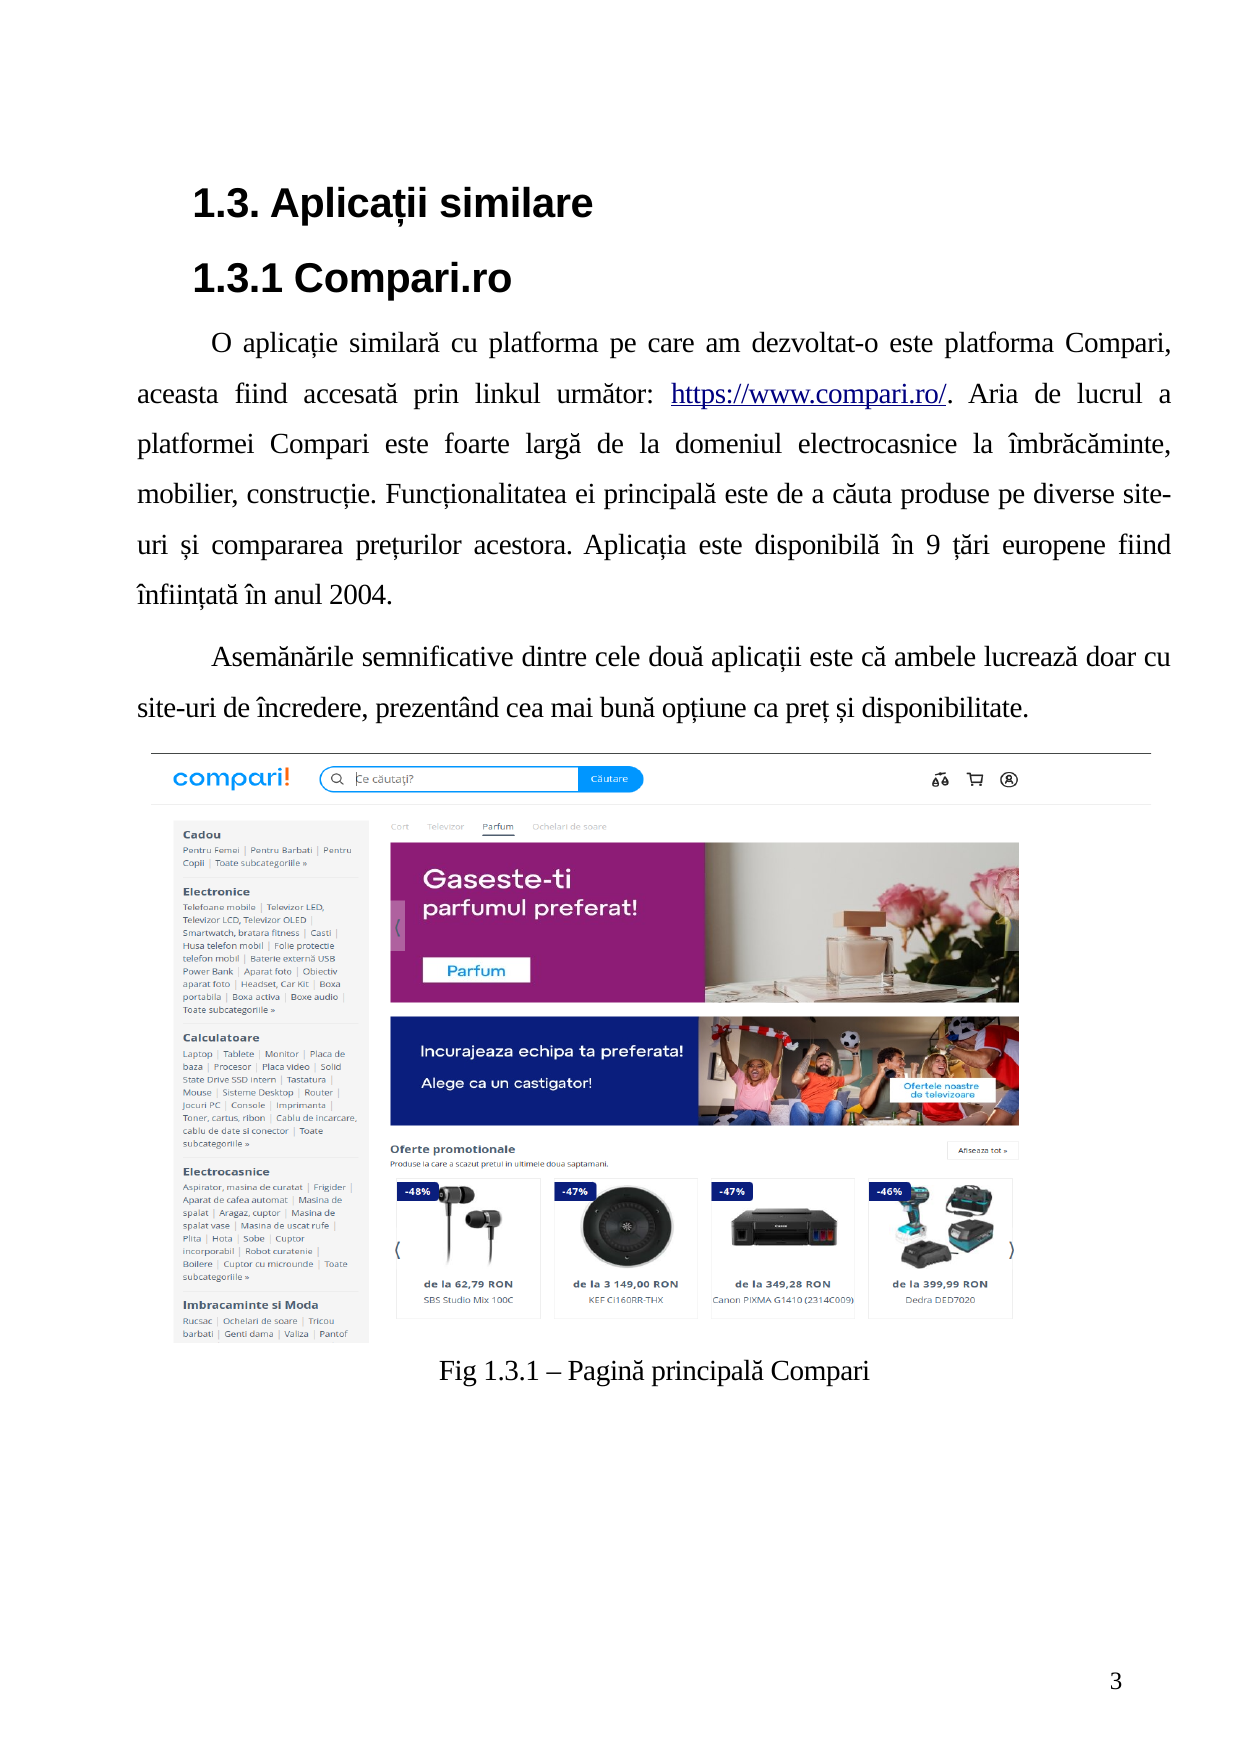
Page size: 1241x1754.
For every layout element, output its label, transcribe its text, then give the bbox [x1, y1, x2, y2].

picture [151, 753, 1152, 1343]
text Asemănările semnificative dintre cele două aplicații este că ambele lucrează doar cu site-uri de încredere, prezentând cea mai bună opțiune ca preț și disponibilitate. [137, 639, 1172, 723]
subtitle 1.3.1 Compari.ro [118, 253, 1181, 301]
text O aplicație similară cu platforma pe care am dezvoltat-o este platforma Compari, aceasta fiind accesată prin linkul următor: https://www.compari.ro/. Aria de lucrul a platformei Compari este foarte largă de la domeniul electrocasnice la îmbrăcăminte, mobilier, construcție. Funcționalitatea ei principală este de a căuta produse pe diverse site-uri și compararea prețurilor acestora. Aplicația este disponibilă în 9 țări europene fiind înființată în anul 2004. [137, 326, 1172, 611]
text Fig 1.3.1 – Pagină principală Compari [137, 1303, 1172, 1387]
subtitle 1.3. Aplicații similare [118, 178, 1181, 226]
